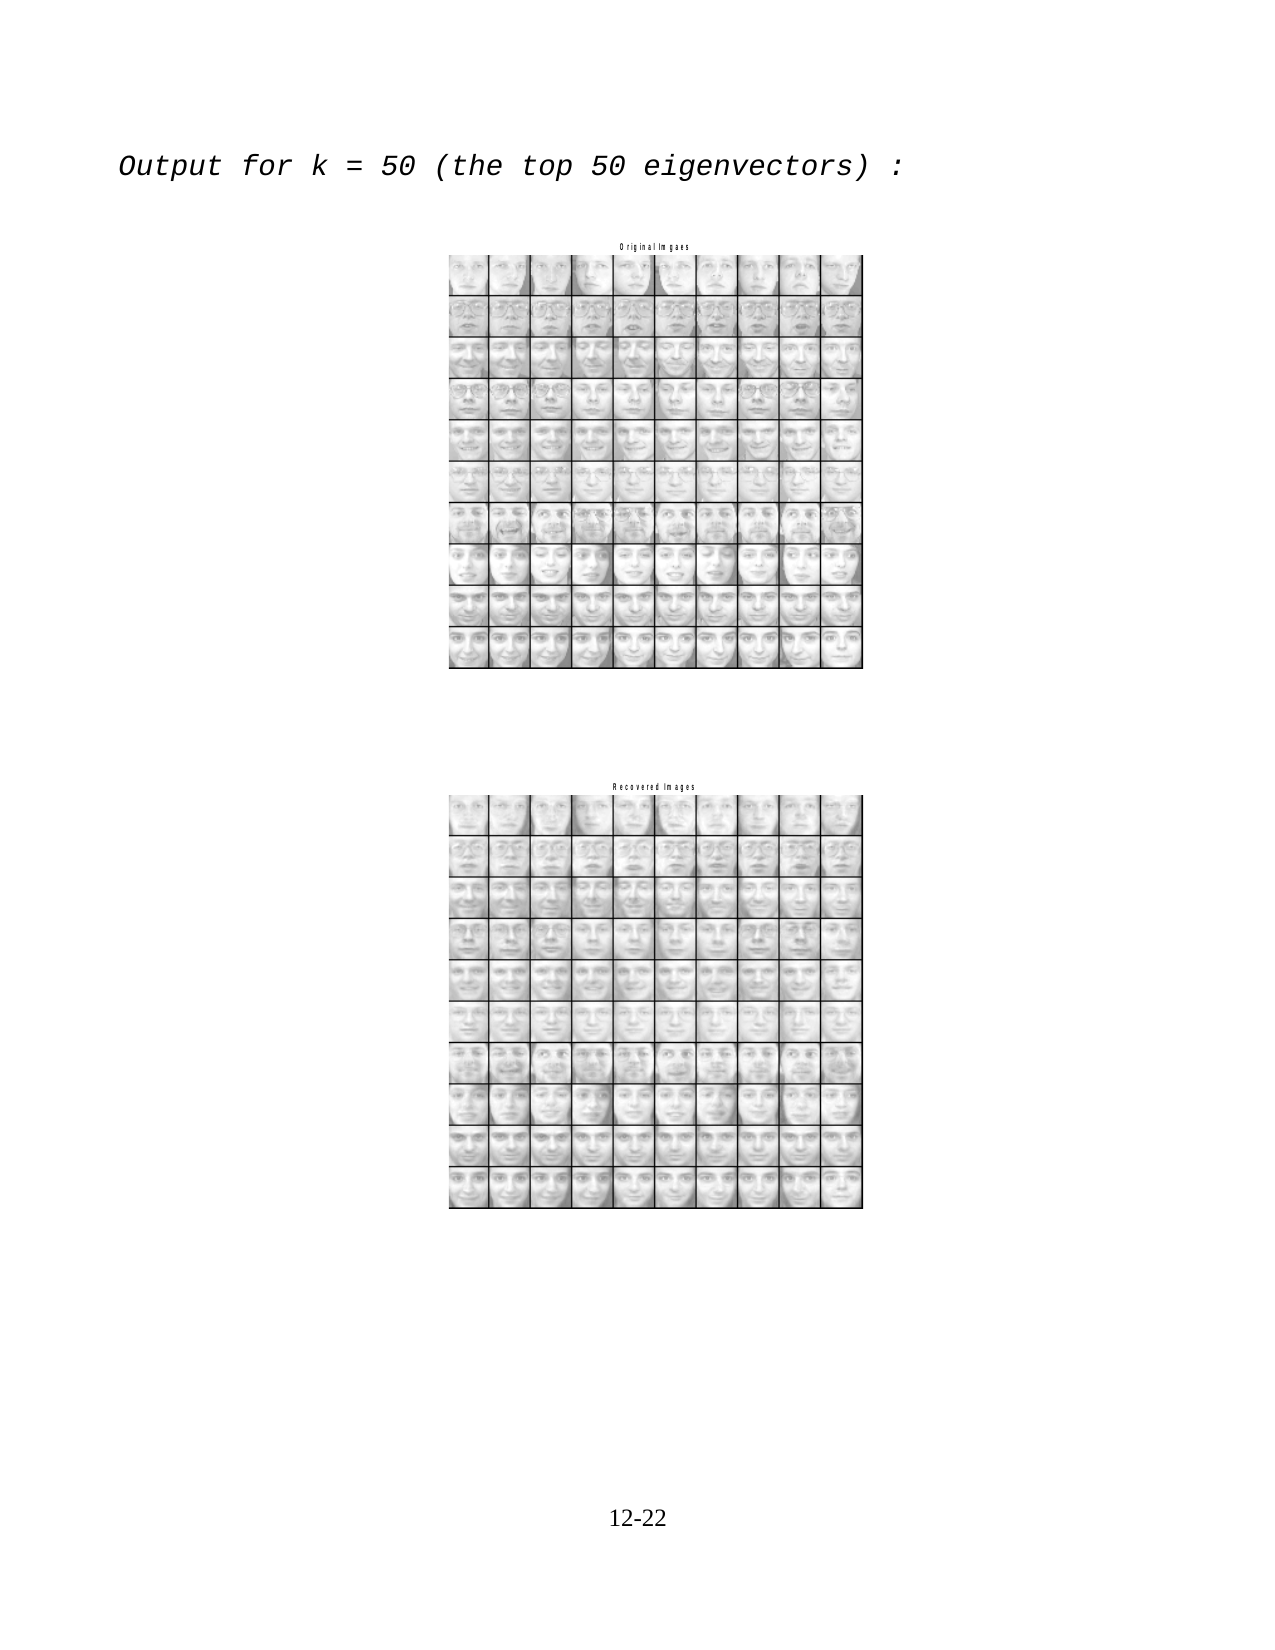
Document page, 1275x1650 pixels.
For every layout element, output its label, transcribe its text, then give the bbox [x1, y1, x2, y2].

text Output for k = 50 (the top 50 eigenvectors) : [118, 151, 1157, 184]
